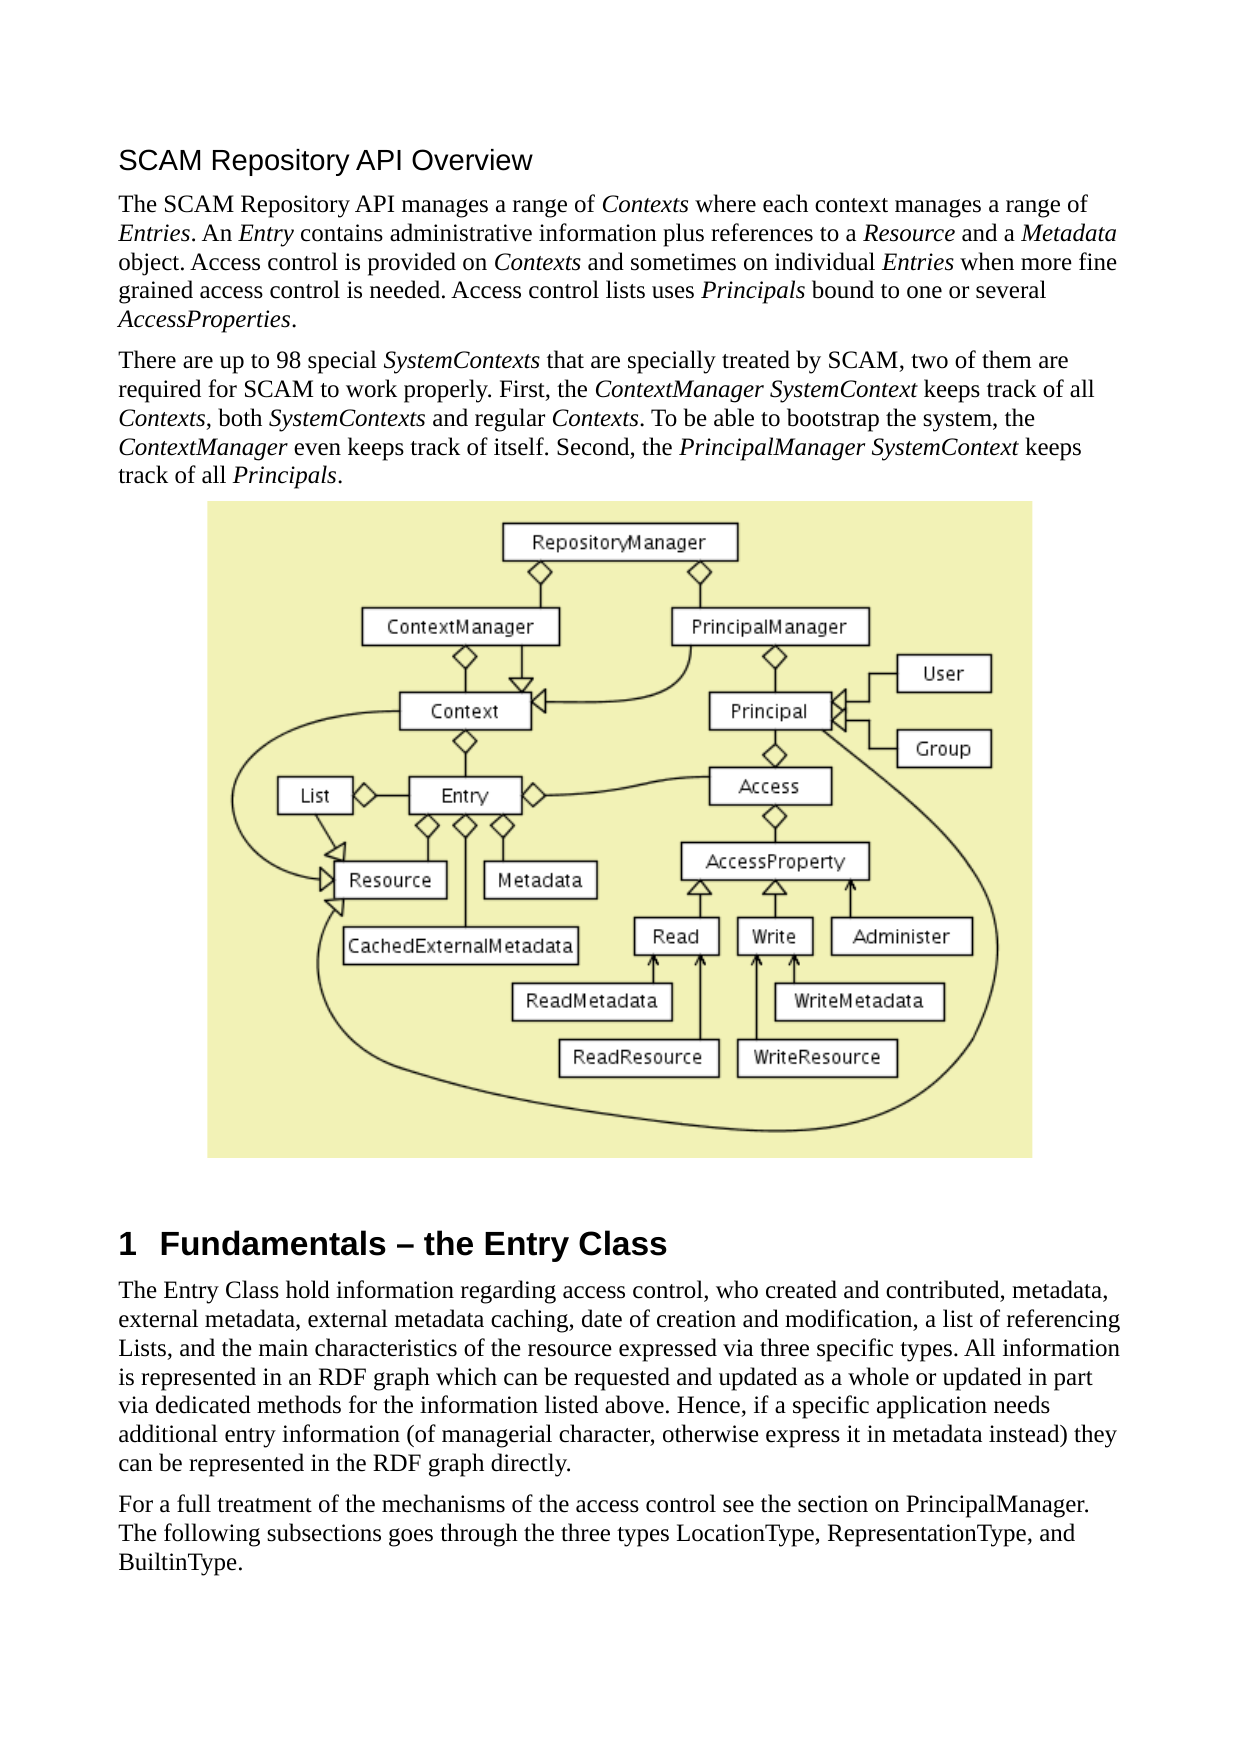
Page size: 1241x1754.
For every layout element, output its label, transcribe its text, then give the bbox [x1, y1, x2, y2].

subtitle SCAM Repository API Overview [118, 143, 1122, 177]
text For a full treatment of the mechanisms of the access control see the section on PrincipalManager. The following subsections goes through the three types LocationType, RepresentationType, and BuiltinType. [118, 1489, 1122, 1575]
text There are up to 98 special SystemContexts that are specially treated by SCAM, two of them are required for SCAM to work properly. First, the ContextManager SystemContext keeps track of all Contexts, both SystemContexts and regular Contexts. To be able to bootstrap the system, the ContextManager even keeps track of itself. Second, the PrincipalManager SystemContext keeps track of all Principals. [118, 345, 1122, 489]
text The Entry Class hold information regarding access control, who created and contributed, metadata, external metadata, external metadata caching, date of creation and modification, a list of referencing Lists, and the main characteristics of the resource expressed via three specific types. All information is represented in an RDF graph which can be requested and updated as a whole or updated in part via dedicated methods for the information listed above. Hence, if a specific application needs additional entry information (of managerial character, otherwise express it in metadata instead) they can be represented in the RDF graph directly. [118, 1275, 1122, 1477]
picture [207, 501, 1033, 1158]
subtitle Fundamentals – the Entry Class [118, 1224, 1122, 1263]
text The SCAM Repository API manages a range of Contexts where each context manages a range of Entries. An Entry contains administrative information plus references to a Resource and a Metadata object. Access control is provided on Contexts and sometimes on individual Entries when more fine grained access control is needed. Access control lists uses Principals bound to one or several AccessProperties. [118, 189, 1122, 333]
